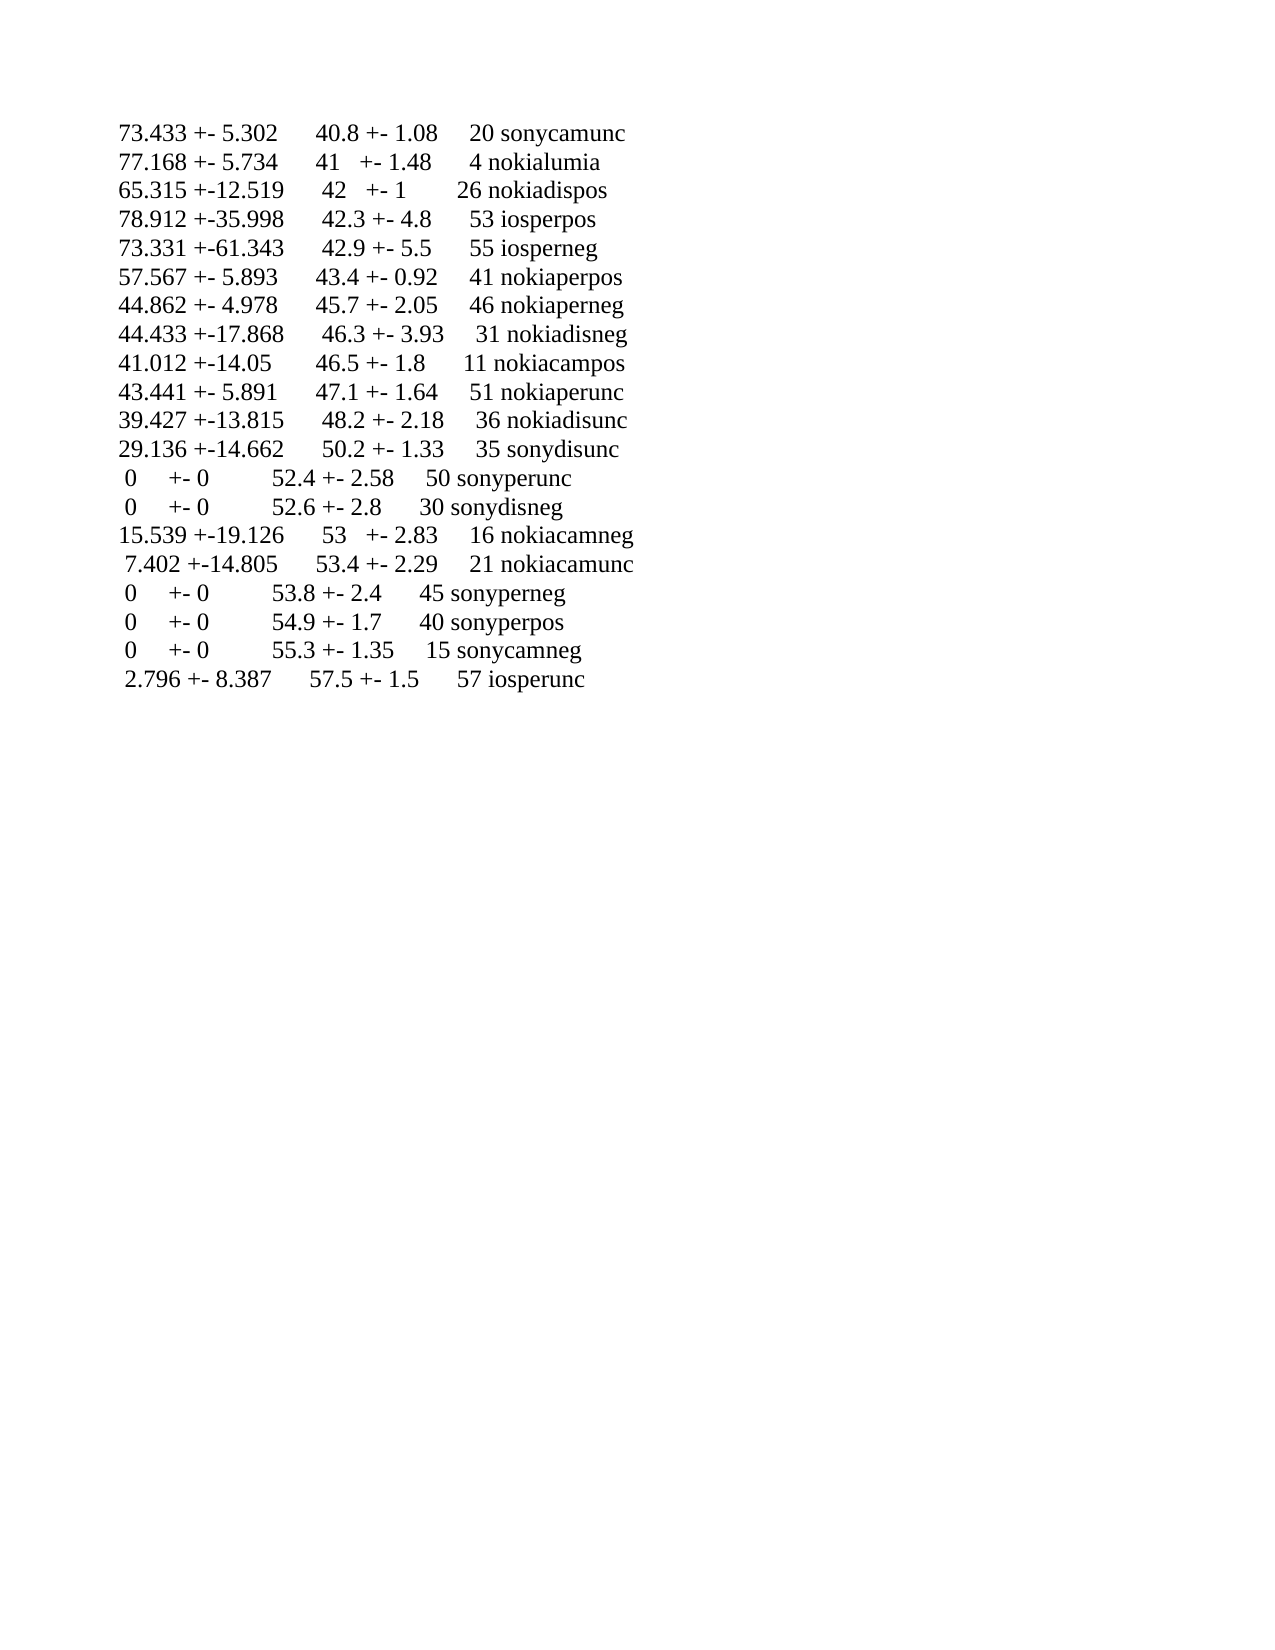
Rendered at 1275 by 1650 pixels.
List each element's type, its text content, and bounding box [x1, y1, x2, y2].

text 65.315 +-12.519 42 +- 1 26 nokiadispos [118, 176, 1157, 204]
text 44.862 +- 4.978 45.7 +- 2.05 46 nokiaperneg [118, 291, 1157, 319]
text 77.168 +- 5.734 41 +- 1.48 4 nokialumia [118, 147, 1157, 176]
text 39.427 +-13.815 48.2 +- 2.18 36 nokiadisunc [118, 406, 1157, 434]
text 29.136 +-14.662 50.2 +- 1.33 35 sonydisunc [118, 434, 1157, 463]
text 0 +- 0 52.4 +- 2.58 50 sonyperunc [118, 463, 1157, 492]
text 78.912 +-35.998 42.3 +- 4.8 53 iosperpos [118, 204, 1157, 233]
text 43.441 +- 5.891 47.1 +- 1.64 51 nokiaperunc [118, 377, 1157, 406]
text 0 +- 0 55.3 +- 1.35 15 sonycamneg [118, 636, 1157, 664]
text 44.433 +-17.868 46.3 +- 3.93 31 nokiadisneg [118, 319, 1157, 348]
text 0 +- 0 54.9 +- 1.7 40 sonyperpos [118, 607, 1157, 636]
text 73.331 +-61.343 42.9 +- 5.5 55 iosperneg [118, 233, 1157, 262]
text 41.012 +-14.05 46.5 +- 1.8 11 nokiacampos [118, 348, 1157, 377]
text 73.433 +- 5.302 40.8 +- 1.08 20 sonycamunc [118, 118, 1157, 147]
text 7.402 +-14.805 53.4 +- 2.29 21 nokiacamunc [118, 549, 1157, 578]
text 0 +- 0 52.6 +- 2.8 30 sonydisneg [118, 492, 1157, 521]
text 15.539 +-19.126 53 +- 2.83 16 nokiacamneg [118, 521, 1157, 549]
text 2.796 +- 8.387 57.5 +- 1.5 57 iosperunc [118, 664, 1157, 693]
text 57.567 +- 5.893 43.4 +- 0.92 41 nokiaperpos [118, 262, 1157, 291]
text 0 +- 0 53.8 +- 2.4 45 sonyperneg [118, 578, 1157, 607]
